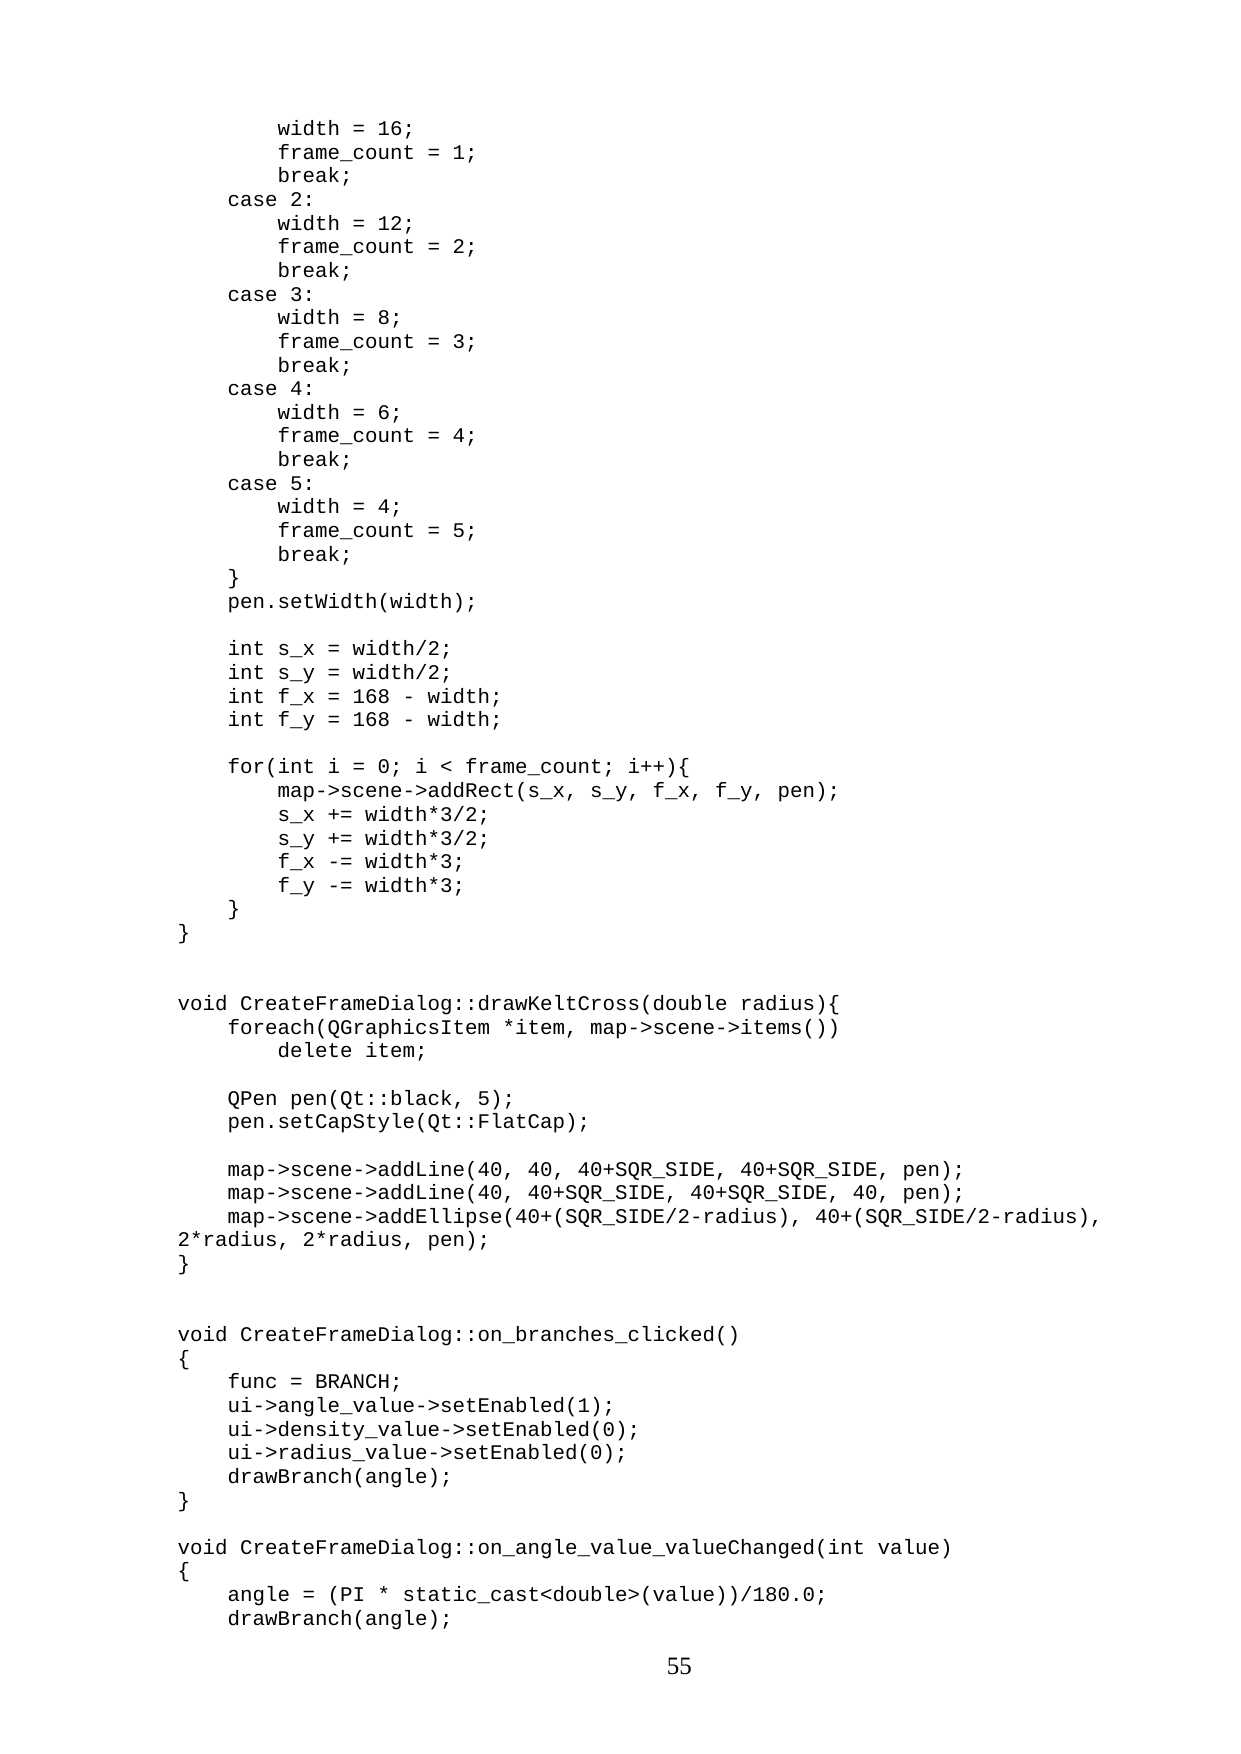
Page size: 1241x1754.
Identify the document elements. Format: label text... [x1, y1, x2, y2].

text s_x += width*3/2; [177, 804, 1181, 827]
text case 2: [177, 189, 1181, 213]
text } [177, 567, 1181, 591]
text frame_count = 5; [177, 520, 1181, 544]
text drawBranch(angle); [177, 1466, 1181, 1489]
text ui->density_value->setEnabled(0); [177, 1419, 1181, 1442]
text break; [177, 544, 1181, 567]
text s_y += width*3/2; [177, 827, 1181, 851]
text case 3: [177, 284, 1181, 307]
text break; [177, 449, 1181, 473]
text map->scene->addLine(40, 40+SQR_SIDE, 40+SQR_SIDE, 40, pen); [177, 1182, 1181, 1206]
text for(int i = 0; i < frame_count; i++){ [177, 757, 1181, 780]
text f_y -= width*3; [177, 875, 1181, 898]
text } [177, 898, 1181, 922]
text break; [177, 165, 1181, 189]
text map->scene->addLine(40, 40, 40+SQR_SIDE, 40+SQR_SIDE, pen); [177, 1158, 1181, 1182]
text pen.setWidth(width); [177, 591, 1181, 615]
text delete item; [177, 1040, 1181, 1064]
text void CreateFrameDialog::drawKeltCross(double radius){ [177, 993, 1181, 1017]
text ui->angle_value->setEnabled(1); [177, 1395, 1181, 1419]
text angle = (PI * static_cast<double>(value))/180.0; [177, 1584, 1181, 1608]
text int f_x = 168 - width; [177, 686, 1181, 709]
text case 4: [177, 378, 1181, 402]
text width = 4; [177, 496, 1181, 520]
text case 5: [177, 473, 1181, 496]
text { [177, 1348, 1181, 1371]
text func = BRANCH; [177, 1371, 1181, 1395]
text QPen pen(Qt::black, 5); [177, 1088, 1181, 1111]
text map->scene->addEllipse(40+(SQR_SIDE/2-radius), 40+(SQR_SIDE/2-radius), 2*radius, 2*radius, pen); [177, 1206, 1181, 1253]
text frame_count = 1; [177, 142, 1181, 165]
text break; [177, 354, 1181, 378]
text foreach(QGraphicsItem *item, map->scene->items()) [177, 1017, 1181, 1040]
text } [177, 922, 1181, 946]
text frame_count = 4; [177, 426, 1181, 449]
text frame_count = 3; [177, 331, 1181, 354]
text void CreateFrameDialog::on_branches_clicked() [177, 1324, 1181, 1348]
text { [177, 1561, 1181, 1584]
text width = 12; [177, 213, 1181, 236]
text void CreateFrameDialog::on_angle_value_valueChanged(int value) [177, 1537, 1181, 1561]
text } [177, 1253, 1181, 1277]
text int s_x = width/2; [177, 638, 1181, 662]
text map->scene->addRect(s_x, s_y, f_x, f_y, pen); [177, 780, 1181, 804]
text ui->radius_value->setEnabled(0); [177, 1442, 1181, 1466]
text drawBranch(angle); [177, 1608, 1181, 1631]
text width = 16; [177, 118, 1181, 142]
text pen.setCapStyle(Qt::FlatCap); [177, 1111, 1181, 1135]
text frame_count = 2; [177, 236, 1181, 260]
text } [177, 1489, 1181, 1513]
text width = 8; [177, 307, 1181, 331]
text break; [177, 260, 1181, 284]
text width = 6; [177, 402, 1181, 426]
text int f_y = 168 - width; [177, 709, 1181, 733]
text int s_y = width/2; [177, 662, 1181, 686]
text f_x -= width*3; [177, 851, 1181, 875]
